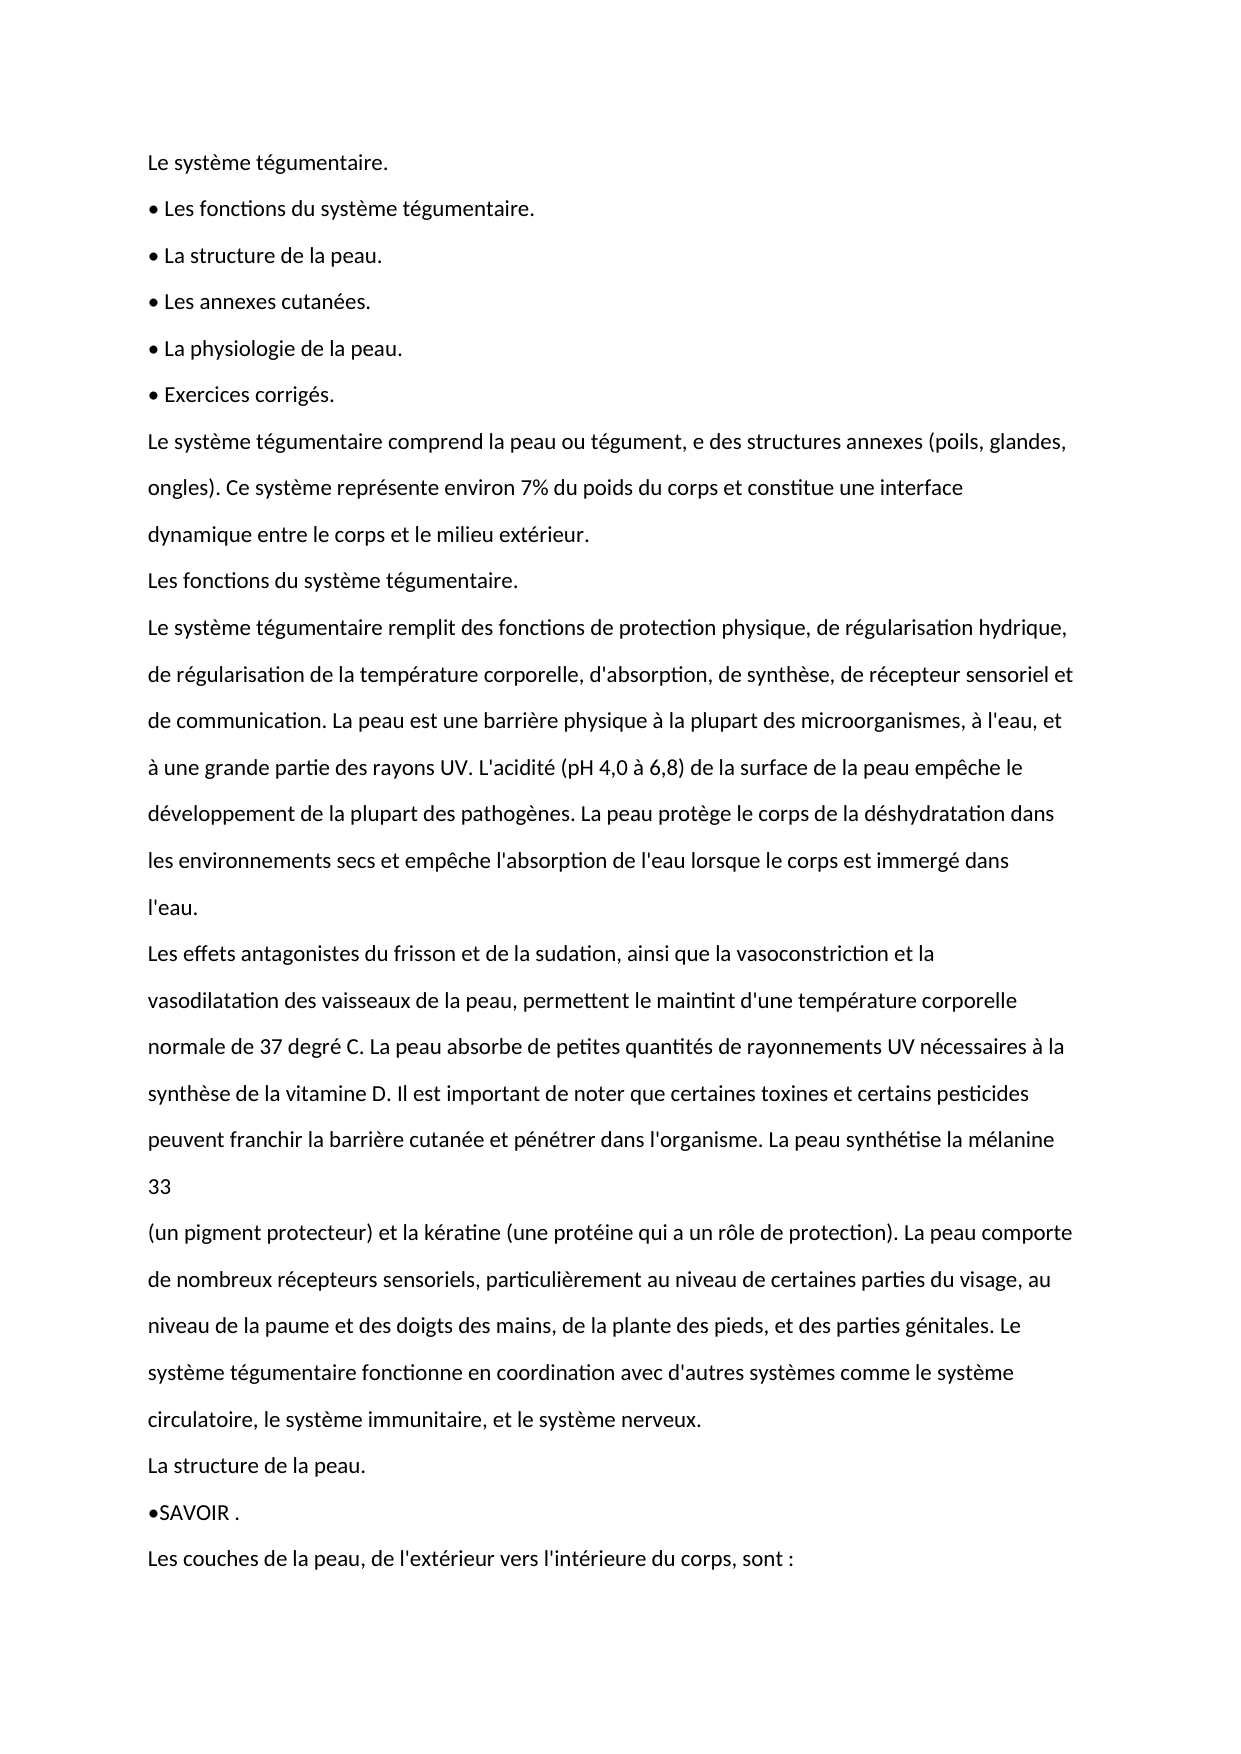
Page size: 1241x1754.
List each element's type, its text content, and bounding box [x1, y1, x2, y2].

text développement de la plupart des pathogènes. La peau protège le corps de la déshydratation dans [148, 799, 1093, 827]
text • Les annexes cutanées. [148, 287, 1093, 315]
text Le système tégumentaire. [148, 148, 1093, 176]
text peuvent franchir la barrière cutanée et pénétrer dans l'organisme. La peau synthétise la mélanine [148, 1125, 1093, 1153]
text ongles). Ce système représente environ 7% du poids du corps et constitue une interface [148, 473, 1093, 502]
text de régularisation de la température corporelle, d'absorption, de synthèse, de récepteur sensoriel et [148, 660, 1093, 688]
text La structure de la peau. [148, 1451, 1093, 1479]
text Les fonctions du système tégumentaire. [148, 567, 1093, 595]
text • La physiologie de la peau. [148, 334, 1093, 362]
text •SAVOIR . [148, 1498, 1093, 1526]
text 33 [148, 1172, 1093, 1200]
text circulatoire, le système immunitaire, et le système nerveux. [148, 1405, 1093, 1433]
text Les couches de la peau, de l'extérieur vers l'intérieure du corps, sont : [148, 1544, 1093, 1572]
text • Les fonctions du système tégumentaire. [148, 194, 1093, 222]
text normale de 37 degré C. La peau absorbe de petites quantités de rayonnements UV nécessaires à la [148, 1032, 1093, 1060]
text Le système tégumentaire comprend la peau ou tégument, e des structures annexes (poils, glandes, [148, 427, 1093, 455]
text l'eau. [148, 893, 1093, 921]
text • Exercices corrigés. [148, 380, 1093, 408]
text Le système tégumentaire remplit des fonctions de protection physique, de régularisation hydrique, [148, 613, 1093, 641]
text synthèse de la vitamine D. Il est important de noter que certaines toxines et certains pesticides [148, 1079, 1093, 1107]
text Les effets antagonistes du frisson et de la sudation, ainsi que la vasoconstriction et la [148, 939, 1093, 967]
text à une grande partie des rayons UV. L'acidité (pH 4,0 à 6,8) de la surface de la peau empêche le [148, 753, 1093, 781]
text (un pigment protecteur) et la kératine (une protéine qui a un rôle de protection). La peau comporte [148, 1218, 1093, 1247]
text de nombreux récepteurs sensoriels, particulièrement au niveau de certaines parties du visage, au [148, 1265, 1093, 1293]
text • La structure de la peau. [148, 241, 1093, 269]
text les environnements secs et empêche l'absorption de l'eau lorsque le corps est immergé dans [148, 846, 1093, 874]
text vasodilatation des vaisseaux de la peau, permettent le maintint d'une température corporelle [148, 986, 1093, 1014]
text dynamique entre le corps et le milieu extérieur. [148, 520, 1093, 548]
text niveau de la paume et des doigts des mains, de la plante des pieds, et des parties génitales. Le [148, 1312, 1093, 1340]
text de communication. La peau est une barrière physique à la plupart des microorganismes, à l'eau, et [148, 706, 1093, 734]
text système tégumentaire fonctionne en coordination avec d'autres systèmes comme le système [148, 1358, 1093, 1386]
